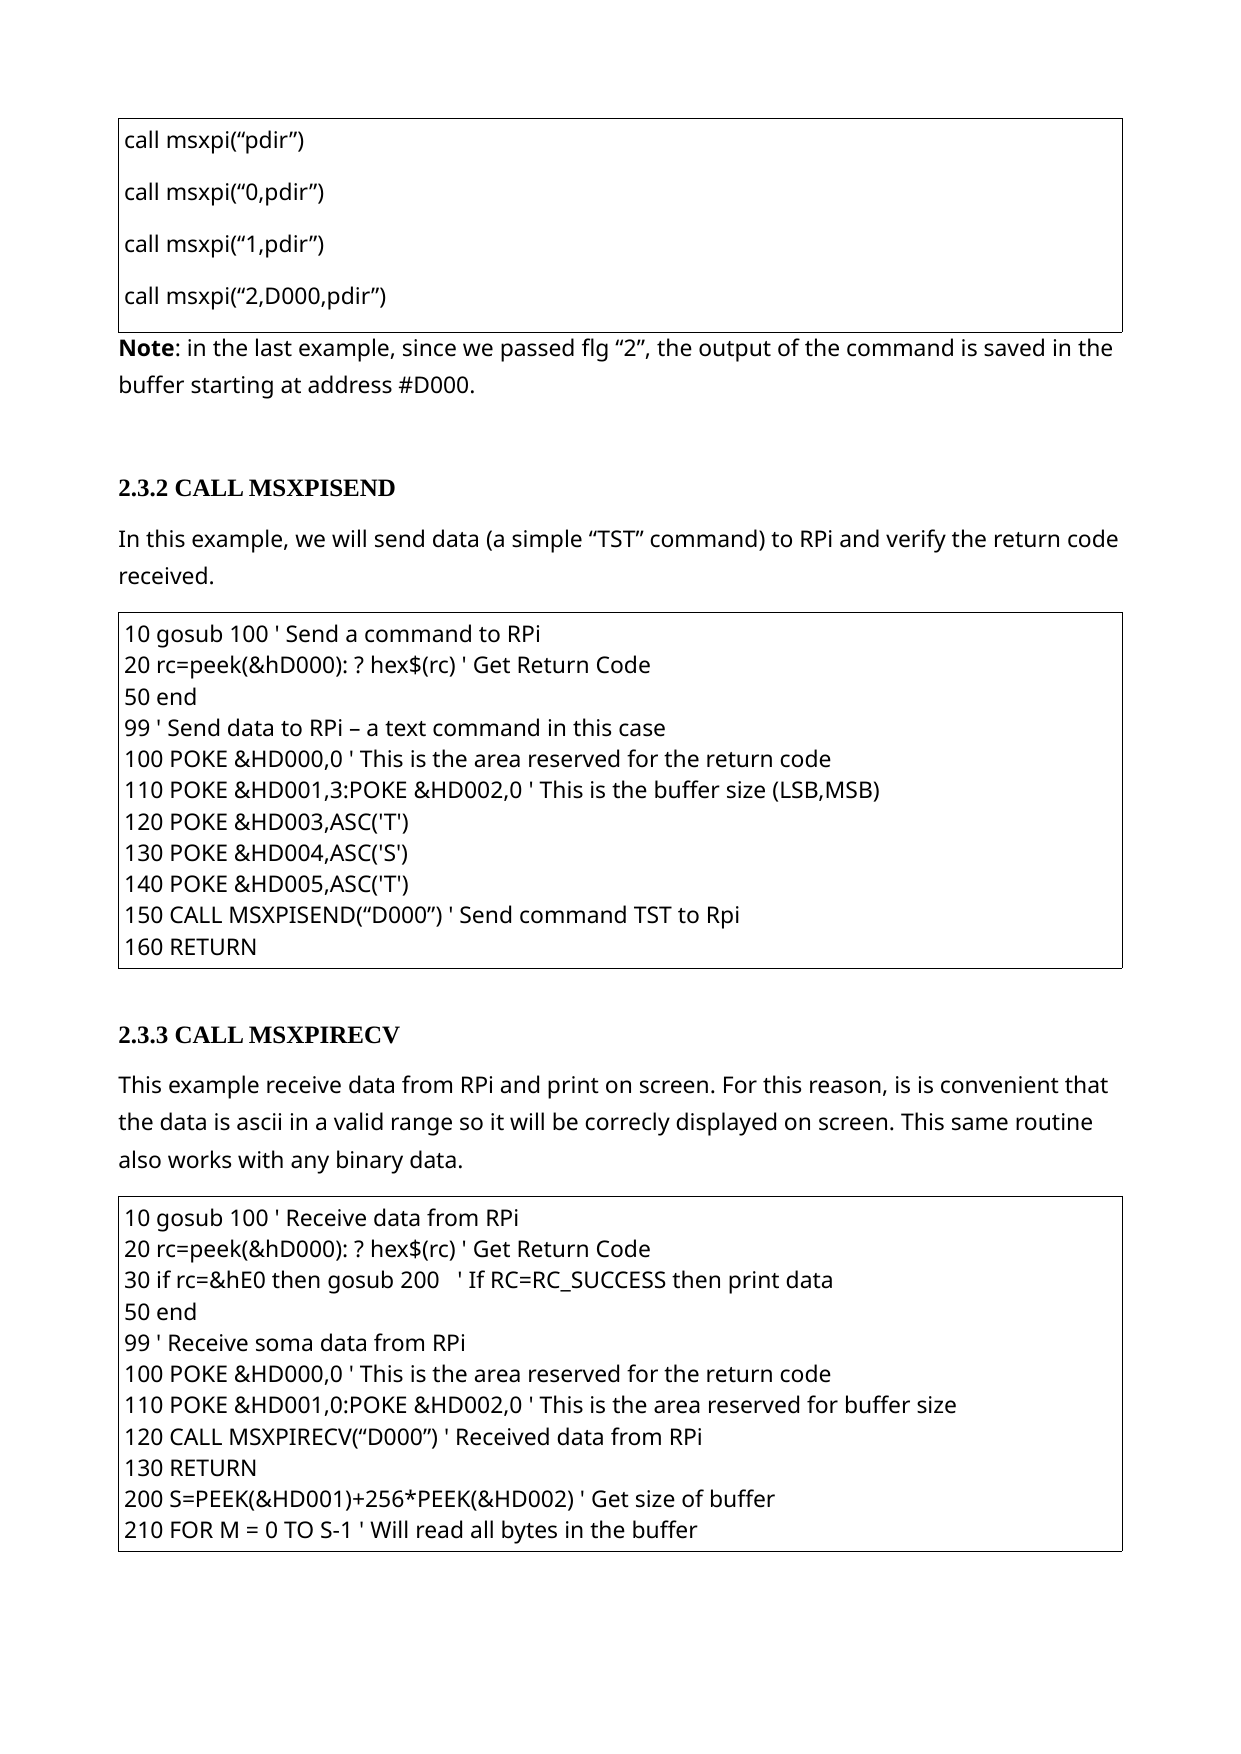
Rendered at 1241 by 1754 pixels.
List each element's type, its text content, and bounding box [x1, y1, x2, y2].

table_header call msxpi(“pdir”) call msxpi(“0,pdir”) call msxpi(“1,pdir”) call msxpi(“2,D000,pdir”) [119, 119, 1122, 332]
table_header 10 gosub 100 ' Receive data from RPi 20 rc=peek(&hD000): ? hex$(rc) ' Get Return Code 30 if rc=&hE0 then gosub 200 ' If RC=RC_SUCCESS then print data 50 end 99 ' Receive soma data from RPi 100 POKE &HD000,0 ' This is the area reserved for the return code 110 POKE &HD001,0:POKE &HD002,0 ' This is the area reserved for buffer size 120 CALL MSXPIRECV(“D000”) ' Received data from RPi 130 RETURN 200 S=PEEK(&HD001)+256*PEEK(&HD002) ' Get size of buffer 210 FOR M = 0 TO S-1 ' Will read all bytes in the buffer [119, 1197, 1122, 1551]
text This example receive data from RPi and print on screen. For this reason, is is convenient that the data is ascii in a valid range so it will be correcly displayed on screen. This same routine also works with any binary data. [118, 1069, 1122, 1175]
text Note: in the last example, since we passed flg “2”, the output of the command is saved in the buffer starting at address #D000. [118, 333, 1122, 401]
table_header 10 gosub 100 ' Send a command to RPi 20 rc=peek(&hD000): ? hex$(rc) ' Get Return Code 50 end 99 ' Send data to RPi – a text command in this case 100 POKE &HD000,0 ' This is the area reserved for the return code 110 POKE &HD001,3:POKE &HD002,0 ' This is the buffer size (LSB,MSB) 120 POKE &HD003,ASC('T') 130 POKE &HD004,ASC('S') 140 POKE &HD005,ASC('T') 150 CALL MSXPISEND(“D000”) ' Send command TST to Rpi 160 RETURN [119, 613, 1122, 967]
text 2.3.3 CALL MSXPIRECV [118, 1020, 1122, 1048]
text In this example, we will send data (a simple “TST” command) to RPi and verify the return code received. [118, 523, 1122, 591]
text 2.3.2 CALL MSXPISEND [118, 473, 1122, 502]
